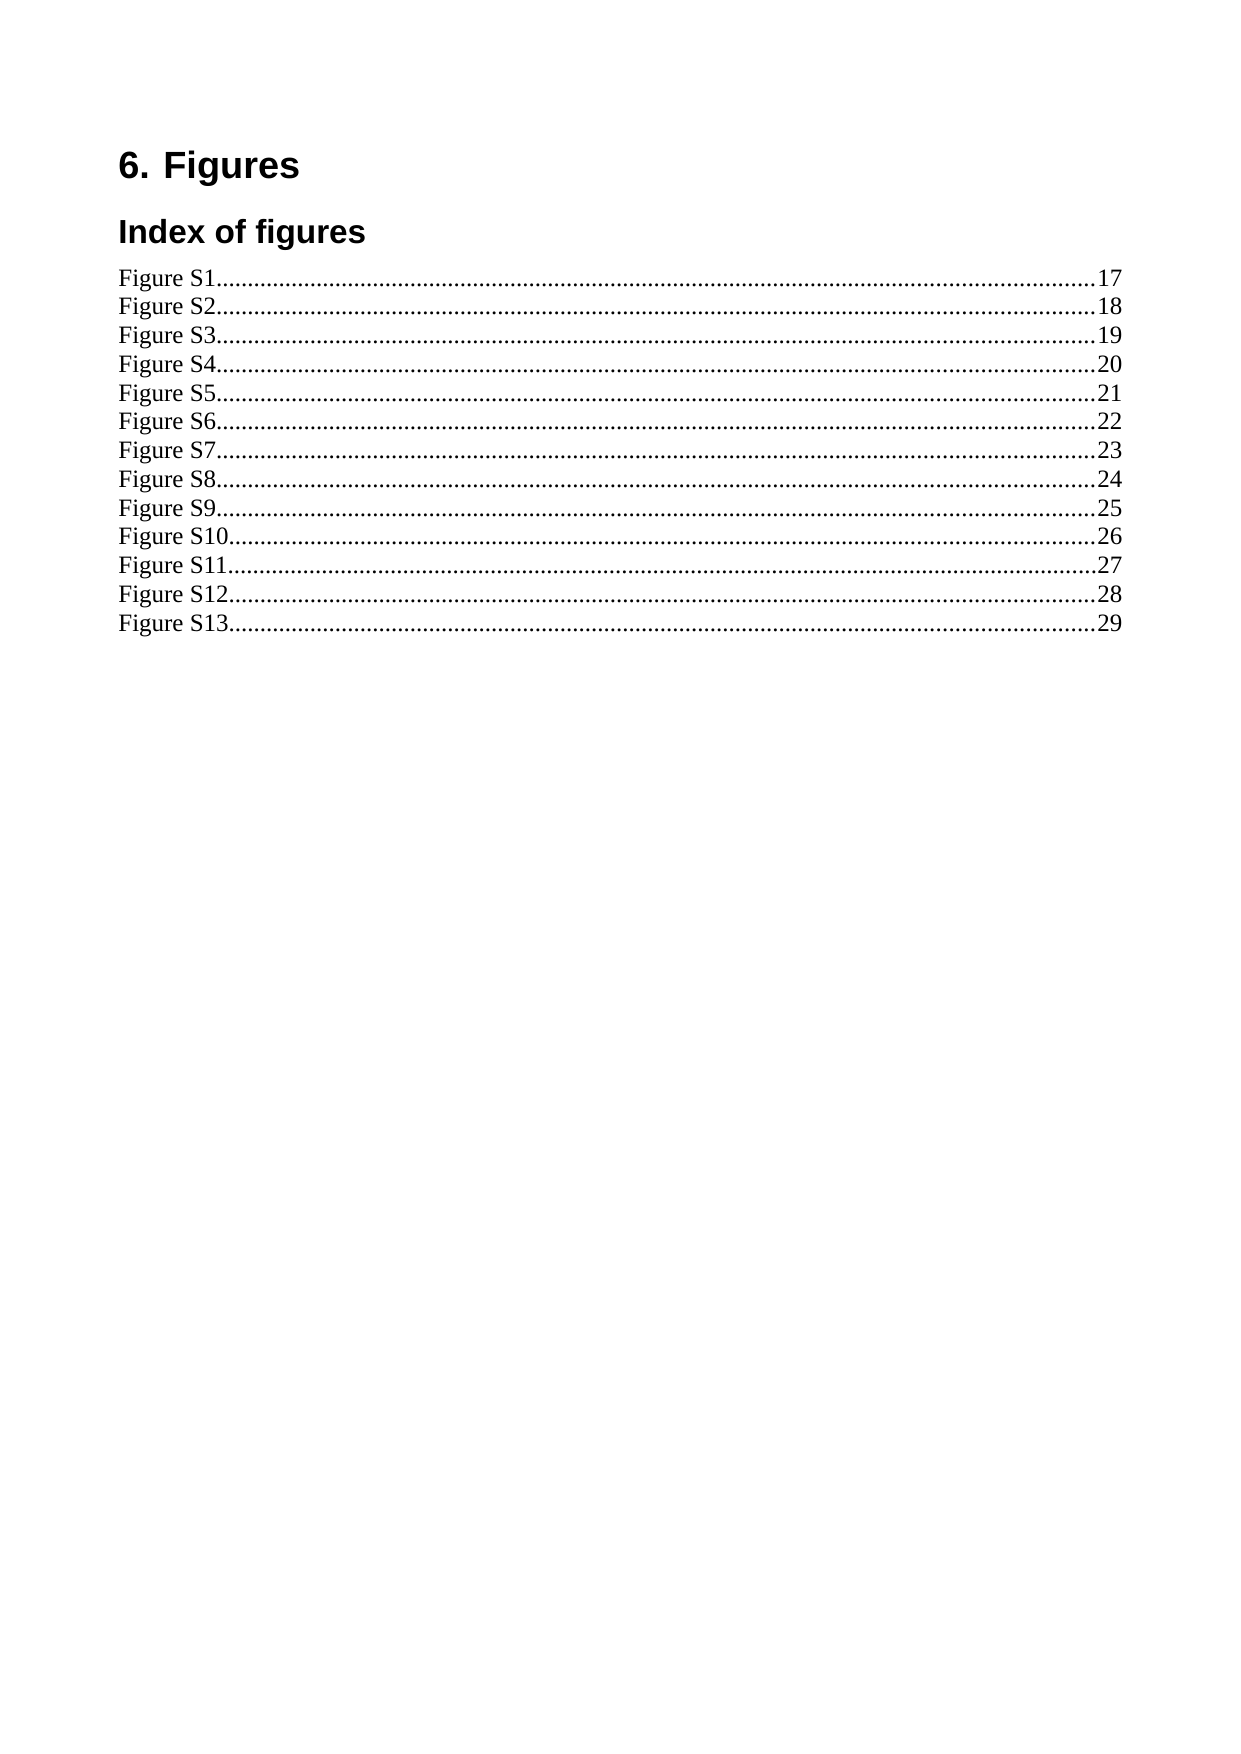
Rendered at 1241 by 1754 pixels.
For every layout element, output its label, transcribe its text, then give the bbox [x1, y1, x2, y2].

text Figure S6 22 [118, 406, 1122, 435]
subtitle Index of figures [118, 212, 1122, 250]
text Figure S1 17 [118, 263, 1122, 291]
text Figure S3 19 [118, 320, 1122, 349]
text Figure S12 28 [118, 579, 1122, 608]
text Figure S13 29 [118, 608, 1122, 636]
text Figure S11 27 [118, 550, 1122, 579]
subtitle Figures [118, 143, 1122, 187]
text Figure S8 24 [118, 464, 1122, 493]
text Figure S7 23 [118, 435, 1122, 464]
text Figure S5 21 [118, 378, 1122, 406]
text Figure S4 20 [118, 349, 1122, 378]
text Figure S9 25 [118, 493, 1122, 521]
text Figure S2 18 [118, 291, 1122, 320]
text Figure S10 26 [118, 521, 1122, 550]
